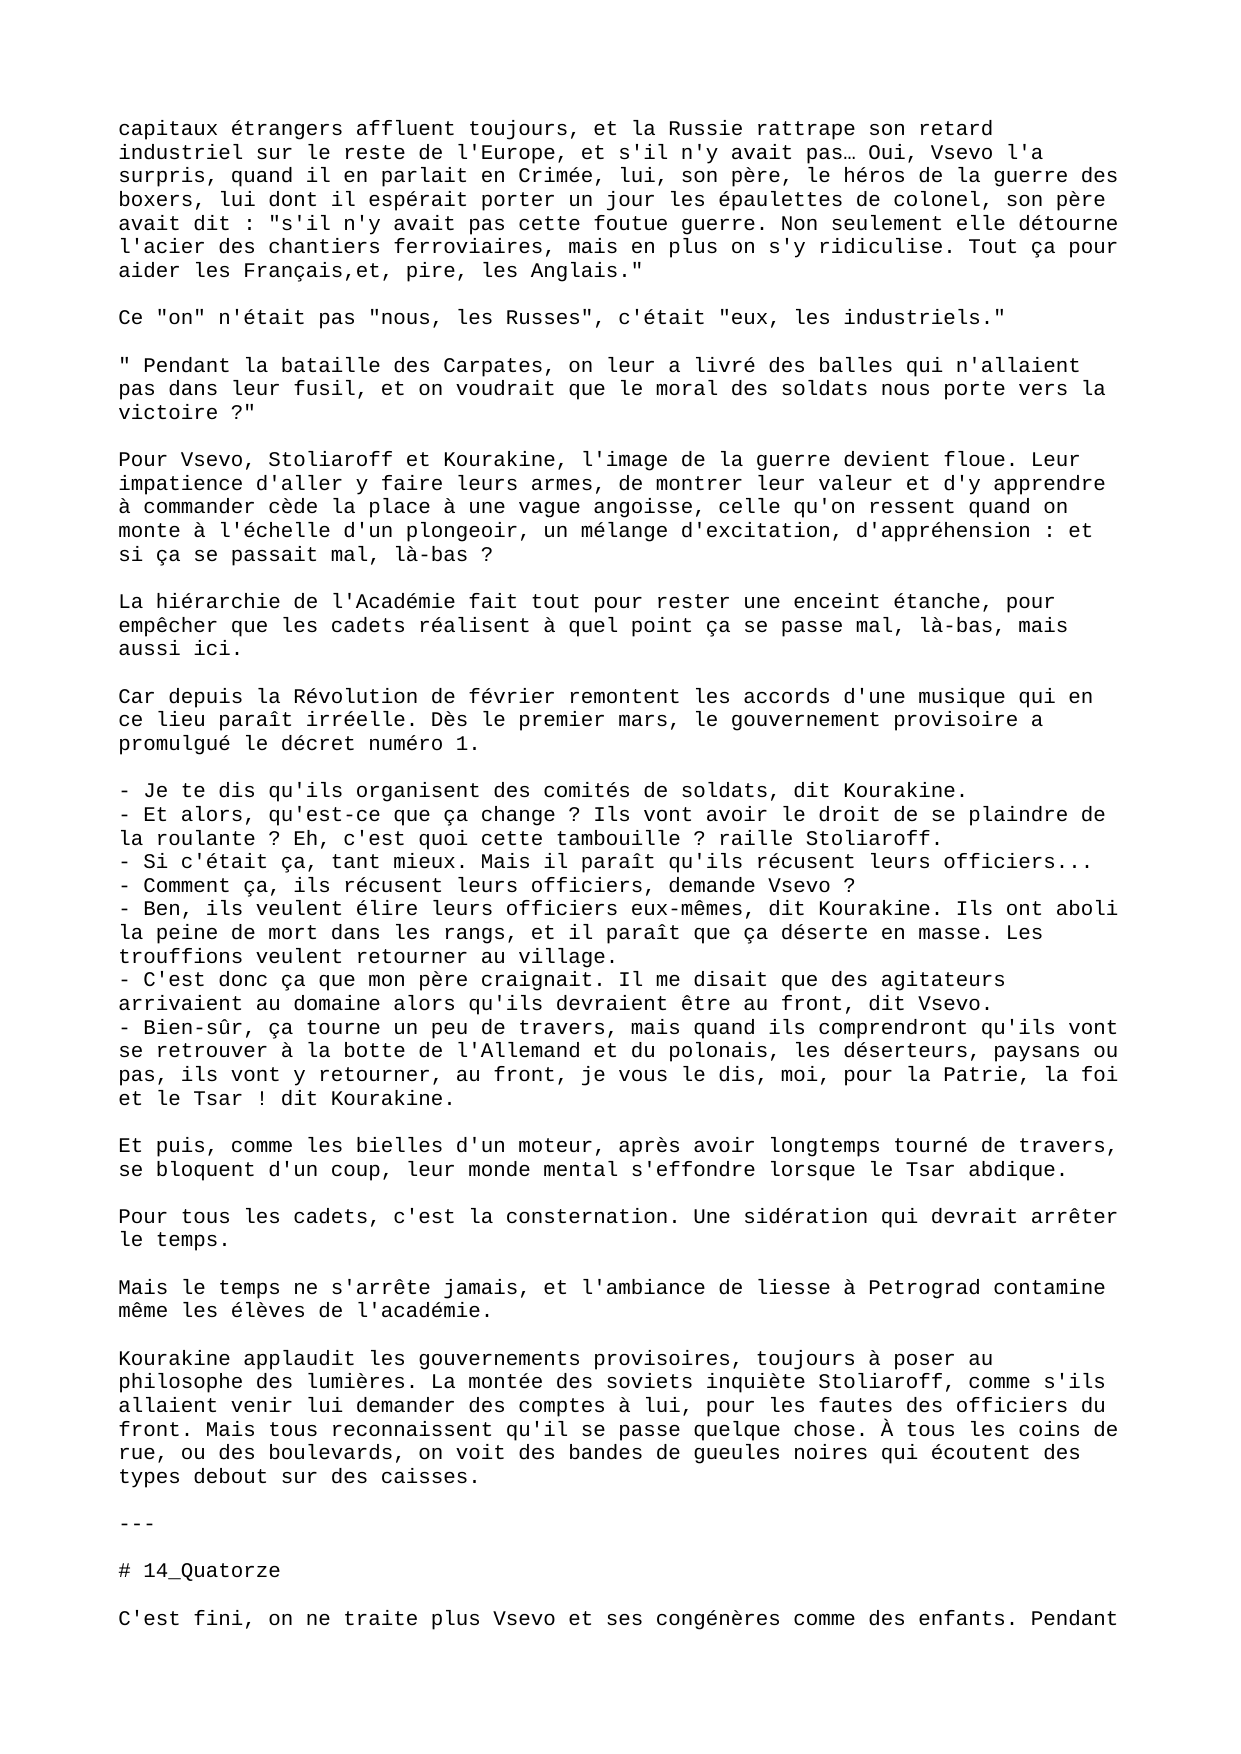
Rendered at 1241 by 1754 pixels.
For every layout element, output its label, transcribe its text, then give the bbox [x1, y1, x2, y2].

text La hiérarchie de l'Académie fait tout pour rester une enceint étanche, pour empêcher que les cadets réalisent à quel point ça se passe mal, là-bas, mais aussi ici. [118, 591, 1122, 662]
text - Ben, ils veulent élire leurs officiers eux-mêmes, dit Kourakine. Ils ont aboli la peine de mort dans les rangs, et il paraît que ça déserte en masse. Les trouffions veulent retourner au village. [118, 898, 1122, 969]
text Pour Vsevo, Stoliaroff et Kourakine, l'image de la guerre devient floue. Leur impatience d'aller y faire leurs armes, de montrer leur valeur et d'y apprendre à commander cède la place à une vague angoisse, celle qu'on ressent quand on monte à l'échelle d'un plongeoir, un mélange d'excitation, d'appréhension : et si ça se passait mal, là-bas ? [118, 449, 1122, 567]
text Kourakine applaudit les gouvernements provisoires, toujours à poser au philosophe des lumières. La montée des soviets inquiète Stoliaroff, comme s'ils allaient venir lui demander des comptes à lui, pour les fautes des officiers du front. Mais tous reconnaissent qu'il se passe quelque chose. À tous les coins de rue, ou des boulevards, on voit des bandes de gueules noires qui écoutent des types debout sur des caisses. [118, 1348, 1122, 1489]
text # 14_Quatorze [118, 1561, 1122, 1584]
text C'est fini, on ne traite plus Vsevo et ses congénères comme des enfants. Pendant [118, 1608, 1122, 1631]
text Et puis, comme les bielles d'un moteur, après avoir longtemps tourné de travers, se bloquent d'un coup, leur monde mental s'effondre lorsque le Tsar abdique. [118, 1135, 1122, 1182]
text - C'est donc ça que mon père craignait. Il me disait que des agitateurs arrivaient au domaine alors qu'ils devraient être au front, dit Vsevo. [118, 969, 1122, 1017]
text - Et alors, qu'est-ce que ça change ? Ils vont avoir le droit de se plaindre de la roulante ? Eh, c'est quoi cette tambouille ? raille Stoliaroff. [118, 804, 1122, 851]
text Mais le temps ne s'arrête jamais, et l'ambiance de liesse à Petrograd contamine même les élèves de l'académie. [118, 1277, 1122, 1324]
text - Je te dis qu'ils organisent des comités de soldats, dit Kourakine. [118, 780, 1122, 804]
text capitaux étrangers affluent toujours, et la Russie rattrape son retard industriel sur le reste de l'Europe, et s'il n'y avait pas… Oui, Vsevo l'a surpris, quand il en parlait en Crimée, lui, son père, le héros de la guerre des boxers, lui dont il espérait porter un jour les épaulettes de colonel, son père avait dit : "s'il n'y avait pas cette foutue guerre. Non seulement elle détourne l'acier des chantiers ferroviaires, mais en plus on s'y ridiculise. Tout ça pour aider les Français,et, pire, les Anglais." [118, 118, 1122, 284]
text Car depuis la Révolution de février remontent les accords d'une musique qui en ce lieu paraît irréelle. Dès le premier mars, le gouvernement provisoire a promulgué le décret numéro 1. [118, 686, 1122, 757]
text --- [118, 1513, 1122, 1537]
text - Comment ça, ils récusent leurs officiers, demande Vsevo ? [118, 875, 1122, 898]
text Ce "on" n'était pas "nous, les Russes", c'était "eux, les industriels." [118, 307, 1122, 331]
text " Pendant la bataille des Carpates, on leur a livré des balles qui n'allaient pas dans leur fusil, et on voudrait que le moral des soldats nous porte vers la victoire ?" [118, 354, 1122, 426]
text - Bien-sûr, ça tourne un peu de travers, mais quand ils comprendront qu'ils vont se retrouver à la botte de l'Allemand et du polonais, les déserteurs, paysans ou pas, ils vont y retourner, au front, je vous le dis, moi, pour la Patrie, la foi et le Tsar ! dit Kourakine. [118, 1017, 1122, 1111]
text Pour tous les cadets, c'est la consternation. Une sidération qui devrait arrêter le temps. [118, 1206, 1122, 1253]
text - Si c'était ça, tant mieux. Mais il paraît qu'ils récusent leurs officiers... [118, 851, 1122, 875]
